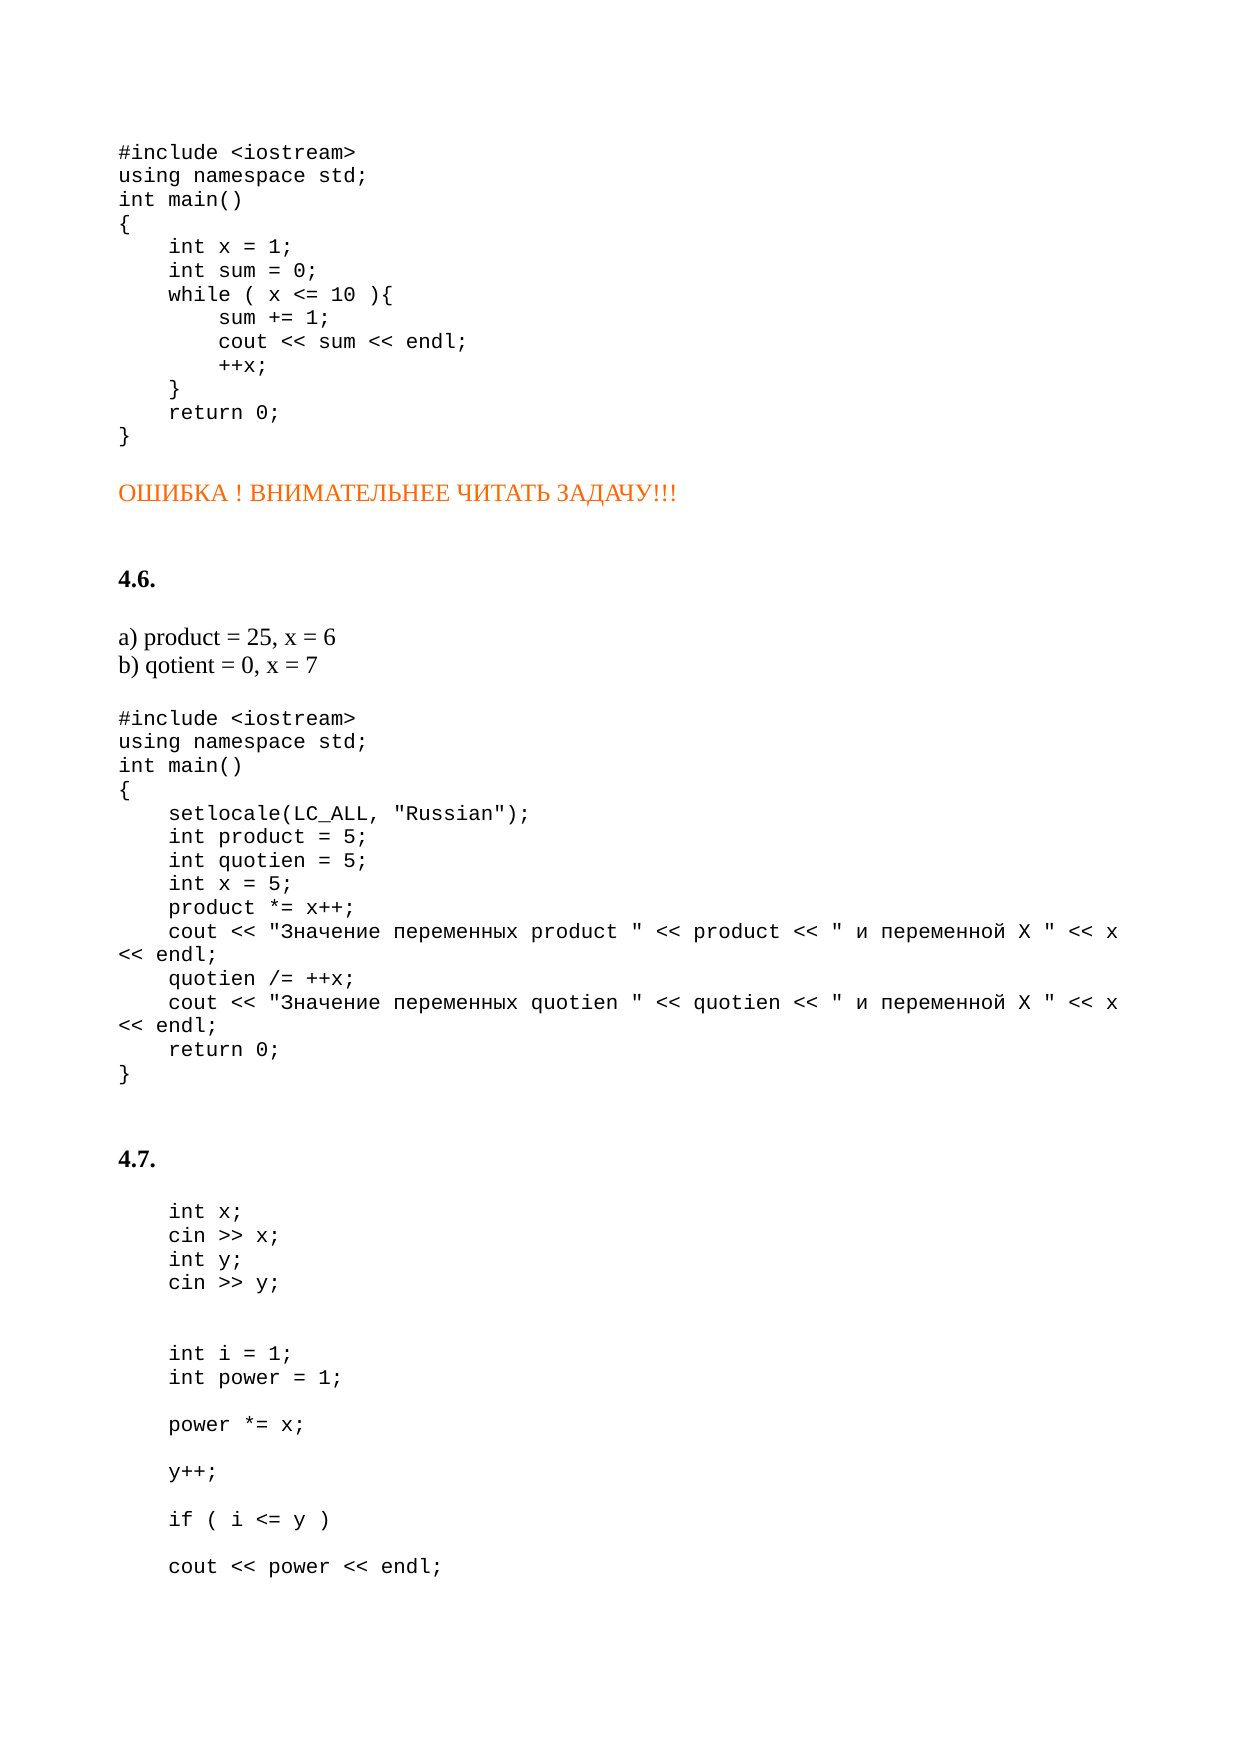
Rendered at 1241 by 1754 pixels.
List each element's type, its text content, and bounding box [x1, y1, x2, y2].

text } [118, 378, 1122, 402]
text using namespace std; [118, 165, 1122, 189]
text a) product = 25, x = 6 [118, 622, 1122, 650]
text { [118, 213, 1122, 236]
text return 0; [118, 402, 1122, 426]
text sum += 1; [118, 307, 1122, 331]
text #include <iostream> [118, 142, 1122, 165]
text cout << "Значение переменных product " << product << " и переменной X " << x << endl; [118, 921, 1122, 968]
text int x = 1; [118, 236, 1122, 260]
text int y; [118, 1248, 1122, 1272]
text cout << "Значение переменных quotien " << quotien << " и переменной X " << x << endl; [118, 992, 1122, 1039]
text int sum = 0; [118, 260, 1122, 284]
text } [118, 426, 1122, 449]
text product *= x++; [118, 897, 1122, 921]
text int quotien = 5; [118, 850, 1122, 873]
text ОШИБКА ! ВНИМАТЕЛЬНЕЕ ЧИТАТЬ ЗАДАЧУ!!! [118, 478, 1122, 507]
text cout << power << endl; [118, 1556, 1122, 1579]
text cin >> y; [118, 1272, 1122, 1296]
text b) qotient = 0, x = 7 [118, 650, 1122, 679]
text 4.6. [118, 564, 1122, 593]
text int main() [118, 189, 1122, 213]
text ++x; [118, 354, 1122, 378]
text cin >> x; [118, 1225, 1122, 1248]
text { [118, 779, 1122, 802]
text power *= x; [118, 1414, 1122, 1438]
text y++; [118, 1461, 1122, 1485]
text if ( i <= y ) [118, 1509, 1122, 1532]
text #include <iostream> [118, 708, 1122, 732]
text 4.7. [118, 1144, 1122, 1172]
text setlocale(LC_ALL, "Russian"); [118, 802, 1122, 826]
text int x = 5; [118, 873, 1122, 897]
text } [118, 1063, 1122, 1086]
text int power = 1; [118, 1367, 1122, 1390]
text quotien /= ++x; [118, 968, 1122, 992]
text int main() [118, 755, 1122, 779]
text cout << sum << endl; [118, 331, 1122, 354]
text int product = 5; [118, 826, 1122, 850]
text int i = 1; [118, 1343, 1122, 1367]
text int x; [118, 1201, 1122, 1225]
text while ( x <= 10 ){ [118, 284, 1122, 307]
text return 0; [118, 1039, 1122, 1063]
text using namespace std; [118, 732, 1122, 755]
